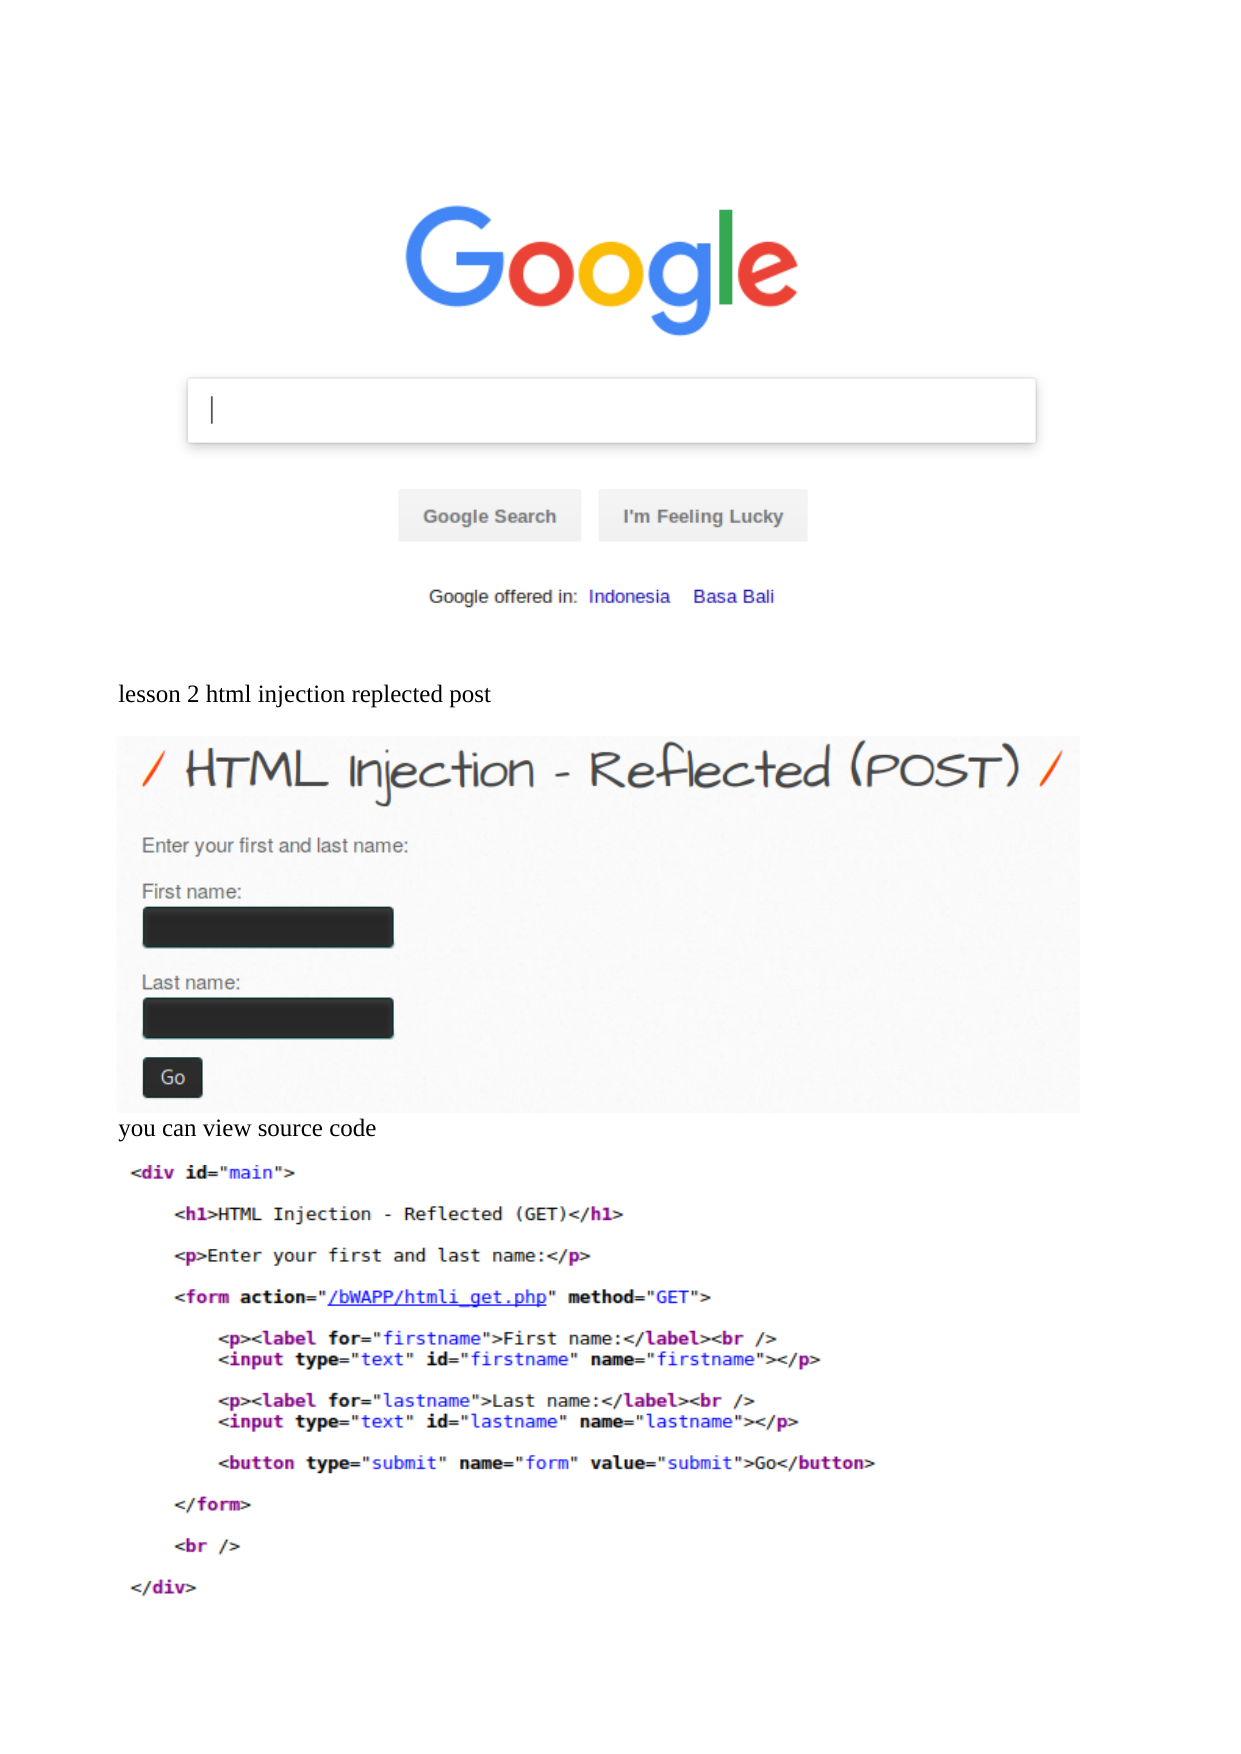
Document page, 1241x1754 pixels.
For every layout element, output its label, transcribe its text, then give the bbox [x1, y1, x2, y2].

picture [126, 1165, 883, 1613]
picture [162, 146, 1078, 622]
text you can view source code [118, 736, 1122, 1141]
text lesson 2 html injection replected post [118, 679, 1122, 708]
picture [116, 736, 1080, 1113]
